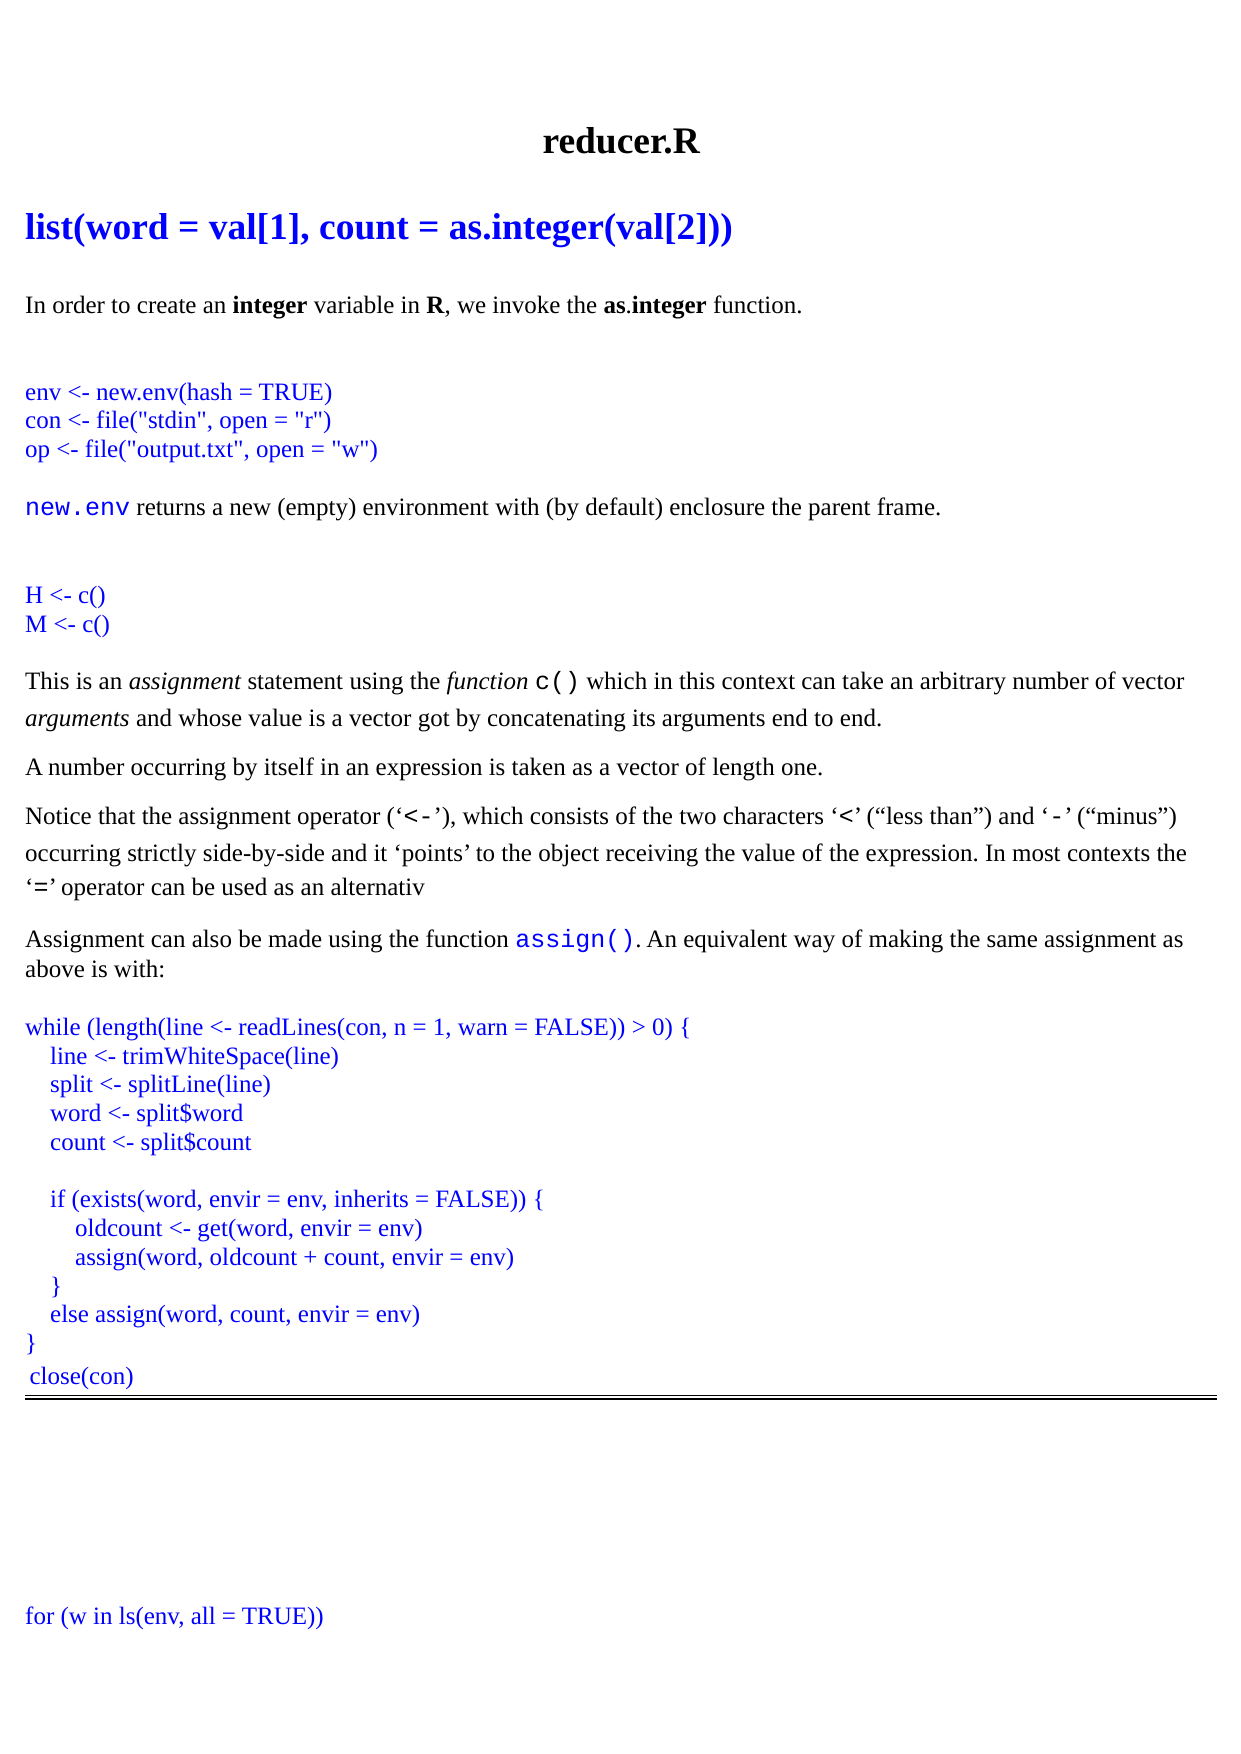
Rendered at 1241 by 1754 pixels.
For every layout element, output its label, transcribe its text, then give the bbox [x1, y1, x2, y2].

text op <- file("output.txt", open = "w") [25, 434, 1217, 463]
text split <- splitLine(line) [25, 1069, 1217, 1098]
text close(con) [25, 1357, 1217, 1395]
text for (w in ls(env, all = TRUE)) [25, 1601, 1217, 1630]
text while (length(line <- readLines(con, n = 1, warn = FALSE)) > 0) { [25, 1012, 1217, 1041]
text Assignment can also be made using the function assign(). An equivalent way of making the same assignment as above is with: [25, 924, 1217, 983]
text reducer.R [25, 118, 1217, 161]
text M <- c() [25, 609, 1217, 638]
text if (exists(word, envir = env, inherits = FALSE)) { [25, 1184, 1217, 1213]
text oldcount <- get(word, envir = env) [25, 1213, 1217, 1242]
text Notice that the assignment operator (‘<-’), which consists of the two characters ‘<’ (“less than”) and ‘-’ (“minus”) occurring strictly side-by-side and it ‘points’ to the object receiving the value of the expression. In most contexts the ‘=’ operator can be used as an alternativ [25, 801, 1217, 903]
text env <- new.env(hash = TRUE) [25, 377, 1217, 406]
text In order to create an integer variable in R, we invoke the as.integer function. [25, 291, 1217, 319]
text list(word = val[1], count = as.integer(val[2])) [25, 204, 1217, 247]
text new.env returns a new (empty) environment with (by default) enclosure the parent frame. [25, 492, 1217, 523]
text } [25, 1271, 1217, 1299]
text word <- split$word [25, 1098, 1217, 1127]
text This is an assignment statement using the function c() which in this context can take an arbitrary number of vector arguments and whose value is a vector got by concatenating its arguments end to end. [25, 666, 1217, 732]
text } [25, 1328, 1217, 1357]
text con <- file("stdin", open = "r") [25, 406, 1217, 434]
text assign(word, oldcount + count, envir = env) [25, 1242, 1217, 1271]
text line <- trimWhiteSpace(line) [25, 1041, 1217, 1069]
text H <- c() [25, 580, 1217, 609]
text A number occurring by itself in an expression is taken as a vector of length one. [25, 752, 1217, 781]
text count <- split$count [25, 1127, 1217, 1156]
text else assign(word, count, envir = env) [25, 1299, 1217, 1328]
